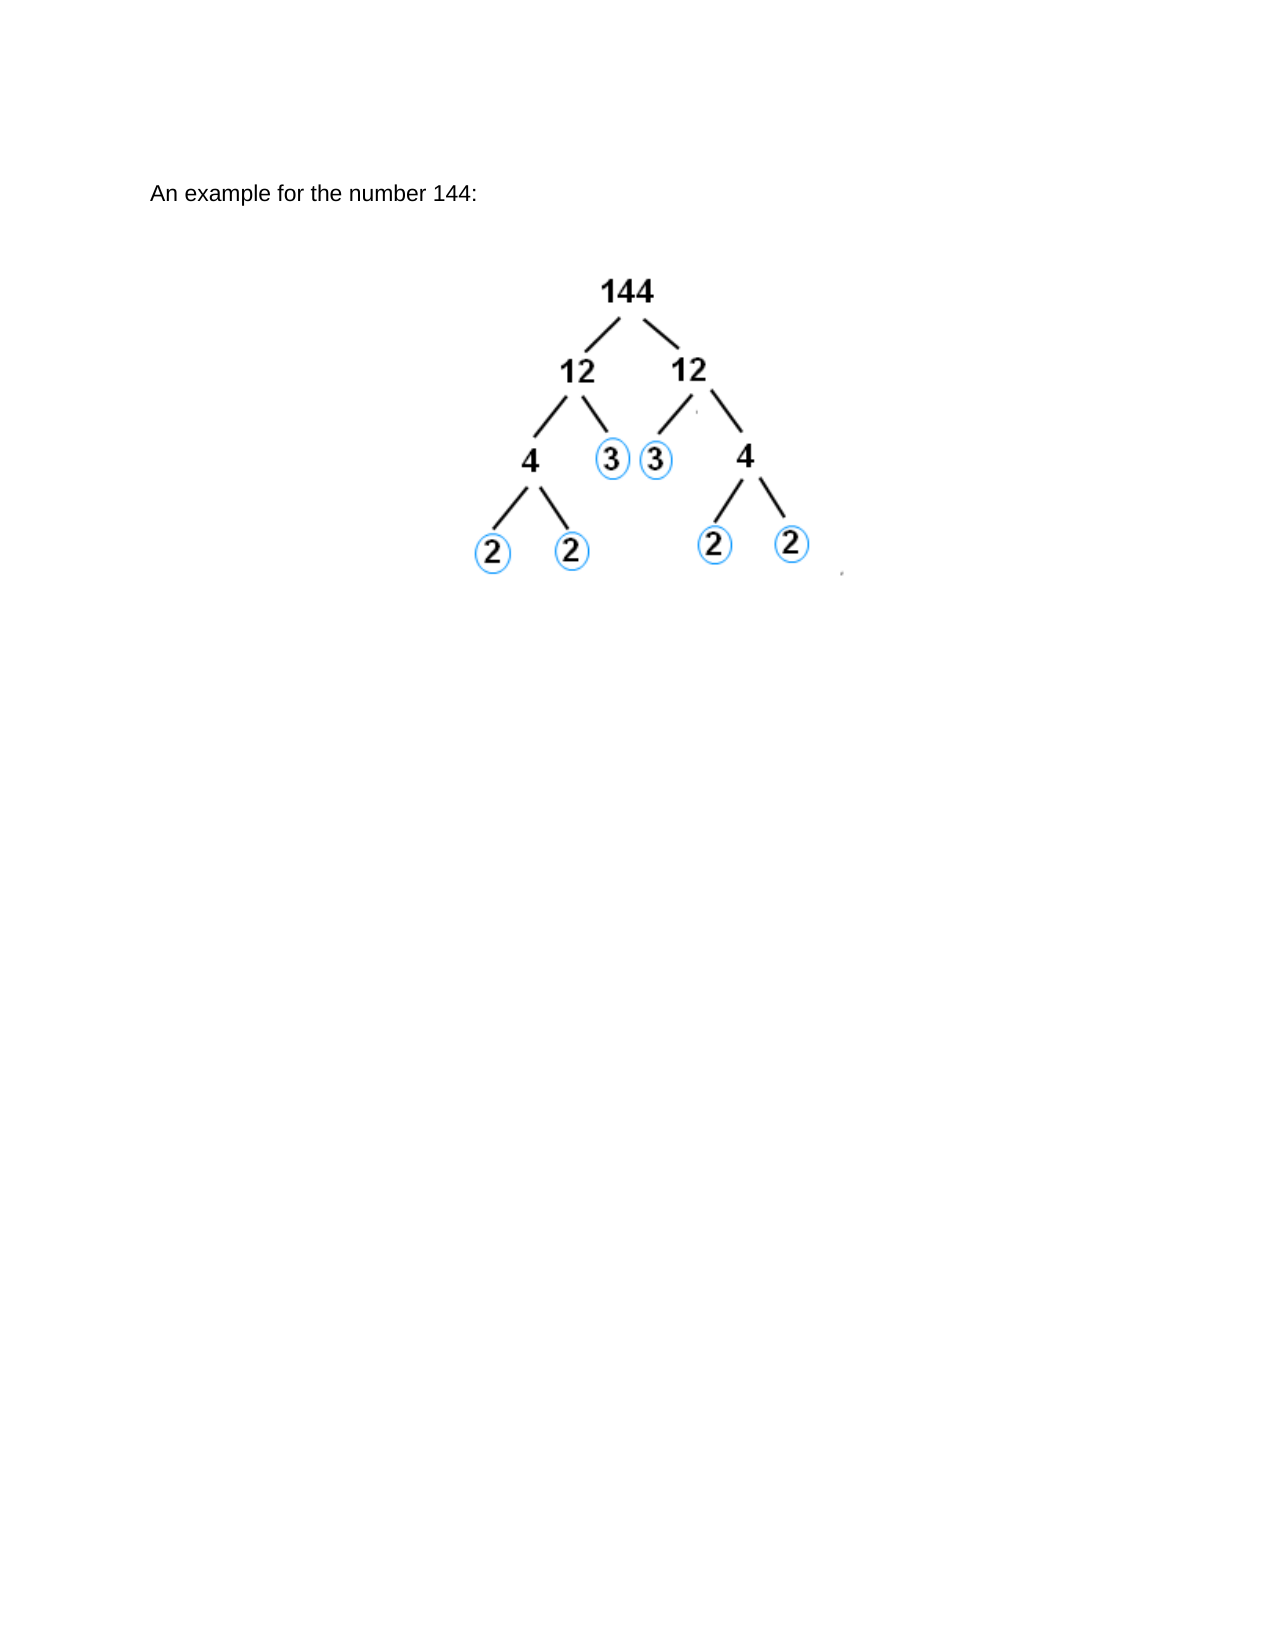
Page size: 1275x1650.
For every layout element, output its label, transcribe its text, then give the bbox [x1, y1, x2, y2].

text An example for the number 144: [150, 180, 1125, 207]
picture [428, 240, 847, 593]
